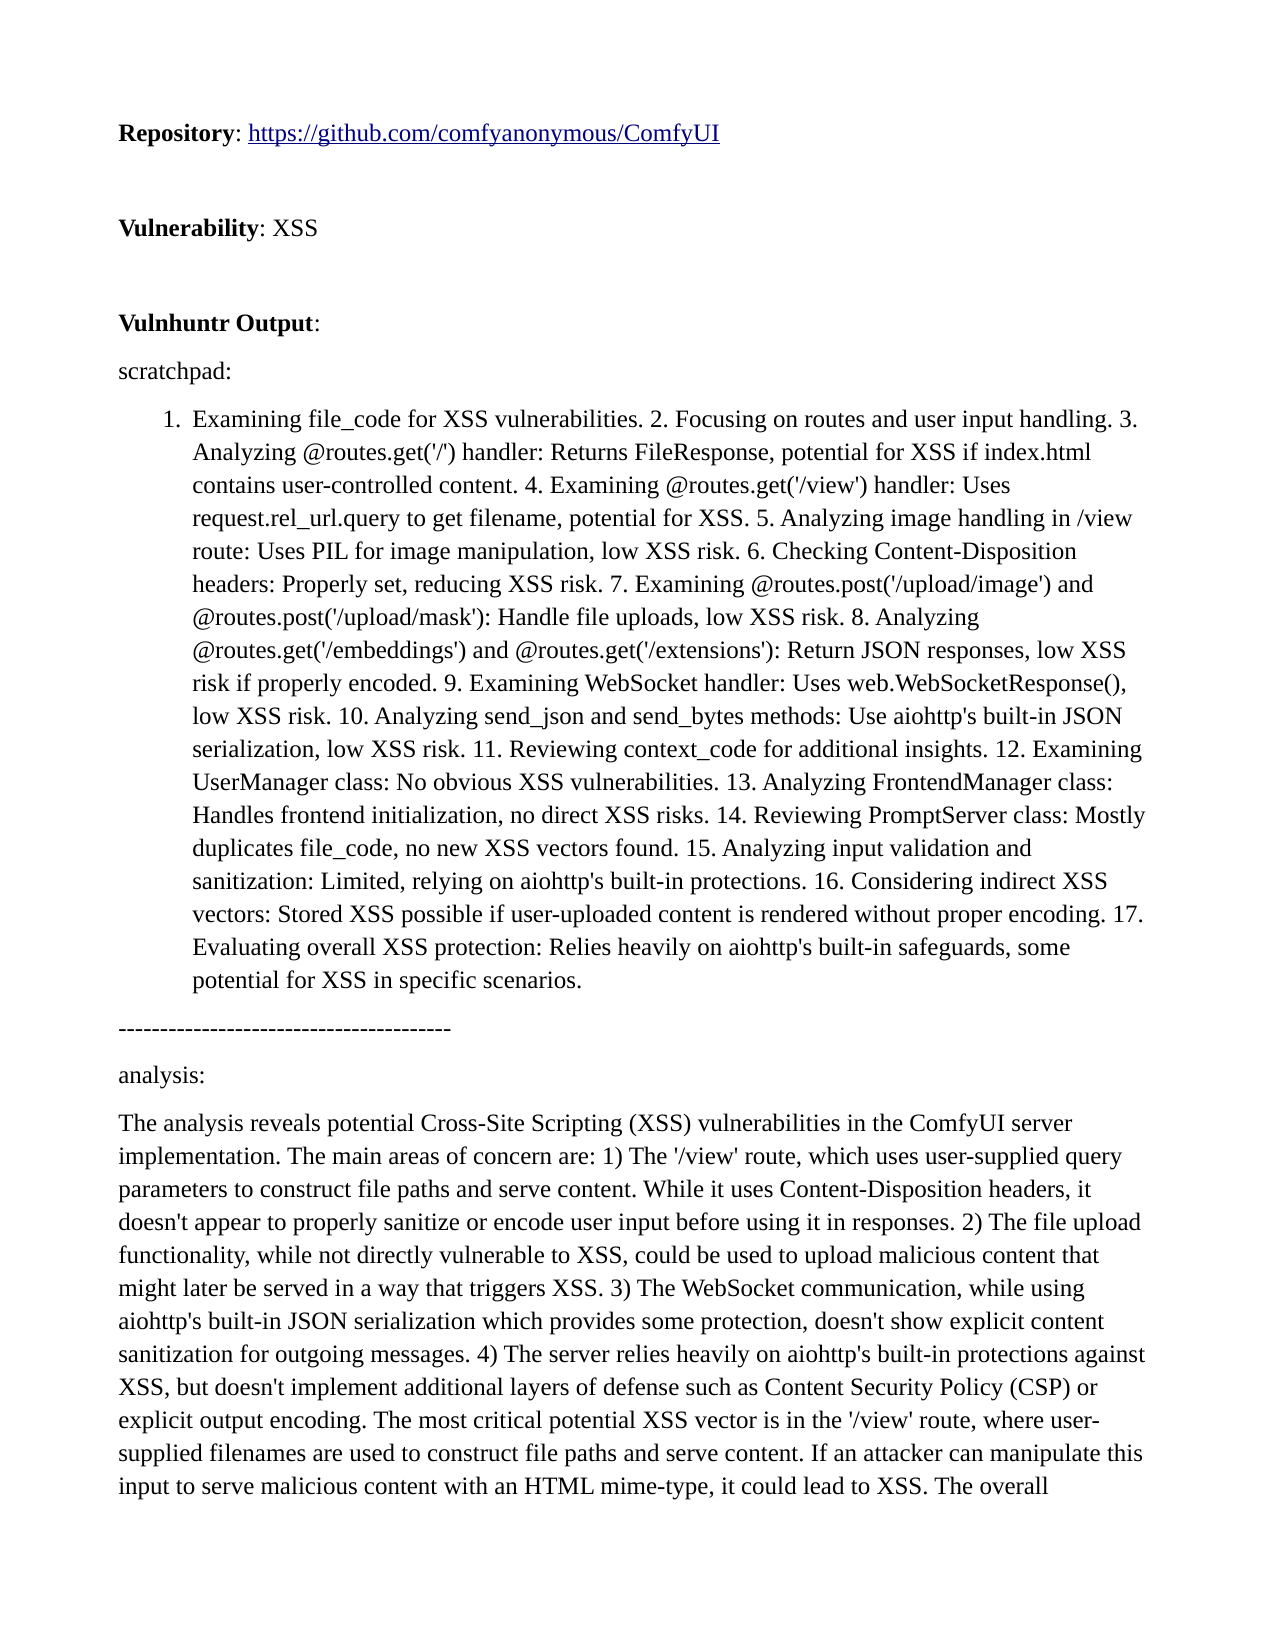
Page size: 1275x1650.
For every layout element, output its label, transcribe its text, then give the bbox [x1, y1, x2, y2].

list Examining file_code for XSS vulnerabilities. 2. Focusing on routes and user input handling. 3. Analyzing @routes.get('/') handler: Returns FileResponse, potential for XSS if index.html contains user-controlled content. 4. Examining @routes.get('/view') handler: Uses request.rel_url.query to get filename, potential for XSS. 5. Analyzing image handling in /view route: Uses PIL for image manipulation, low XSS risk. 6. Checking Content-Disposition headers: Properly set, reducing XSS risk. 7. Examining @routes.post('/upload/image') and @routes.post('/upload/mask'): Handle file uploads, low XSS risk. 8. Analyzing @routes.get('/embeddings') and @routes.get('/extensions'): Return JSON responses, low XSS risk if properly encoded. 9. Examining WebSocket handler: Uses web.WebSocketResponse(), low XSS risk. 10. Analyzing send_json and send_bytes methods: Use aiohttp's built-in JSON serialization, low XSS risk. 11. Reviewing context_code for additional insights. 12. Examining UserManager class: No obvious XSS vulnerabilities. 13. Analyzing FrontendManager class: Handles frontend initialization, no direct XSS risks. 14. Reviewing PromptServer class: Mostly duplicates file_code, no new XSS vectors found. 15. Analyzing input validation and sanitization: Limited, relying on aiohttp's built-in protections. 16. Considering indirect XSS vectors: Stored XSS possible if user-uploaded content is rendered without proper encoding. 17. Evaluating overall XSS protection: Relies heavily on aiohttp's built-in safeguards, some potential for XSS in specific scenarios. [162, 404, 1157, 994]
text ---------------------------------------- [118, 1013, 1157, 1041]
text Vulnhuntr Output: [118, 308, 1157, 337]
text The analysis reveals potential Cross-Site Scripting (XSS) vulnerabilities in the ComfyUI server implementation. The main areas of concern are: 1) The '/view' route, which uses user-supplied query parameters to construct file paths and serve content. While it uses Content-Disposition headers, it doesn't appear to properly sanitize or encode user input before using it in responses. 2) The file upload functionality, while not directly vulnerable to XSS, could be used to upload malicious content that might later be served in a way that triggers XSS. 3) The WebSocket communication, while using aiohttp's built-in JSON serialization which provides some protection, doesn't show explicit content sanitization for outgoing messages. 4) The server relies heavily on aiohttp's built-in protections against XSS, but doesn't implement additional layers of defense such as Content Security Policy (CSP) or explicit output encoding. The most critical potential XSS vector is in the '/view' route, where user-supplied filenames are used to construct file paths and serve content. If an attacker can manipulate this input to serve malicious content with an HTML mime-type, it could lead to XSS. The overall [118, 1108, 1157, 1500]
text Repository: https://github.com/comfyanonymous/ComfyUI [118, 118, 1157, 147]
text Vulnerability: XSS [118, 213, 1157, 242]
text analysis: [118, 1060, 1157, 1089]
text scratchpad: [118, 356, 1157, 385]
